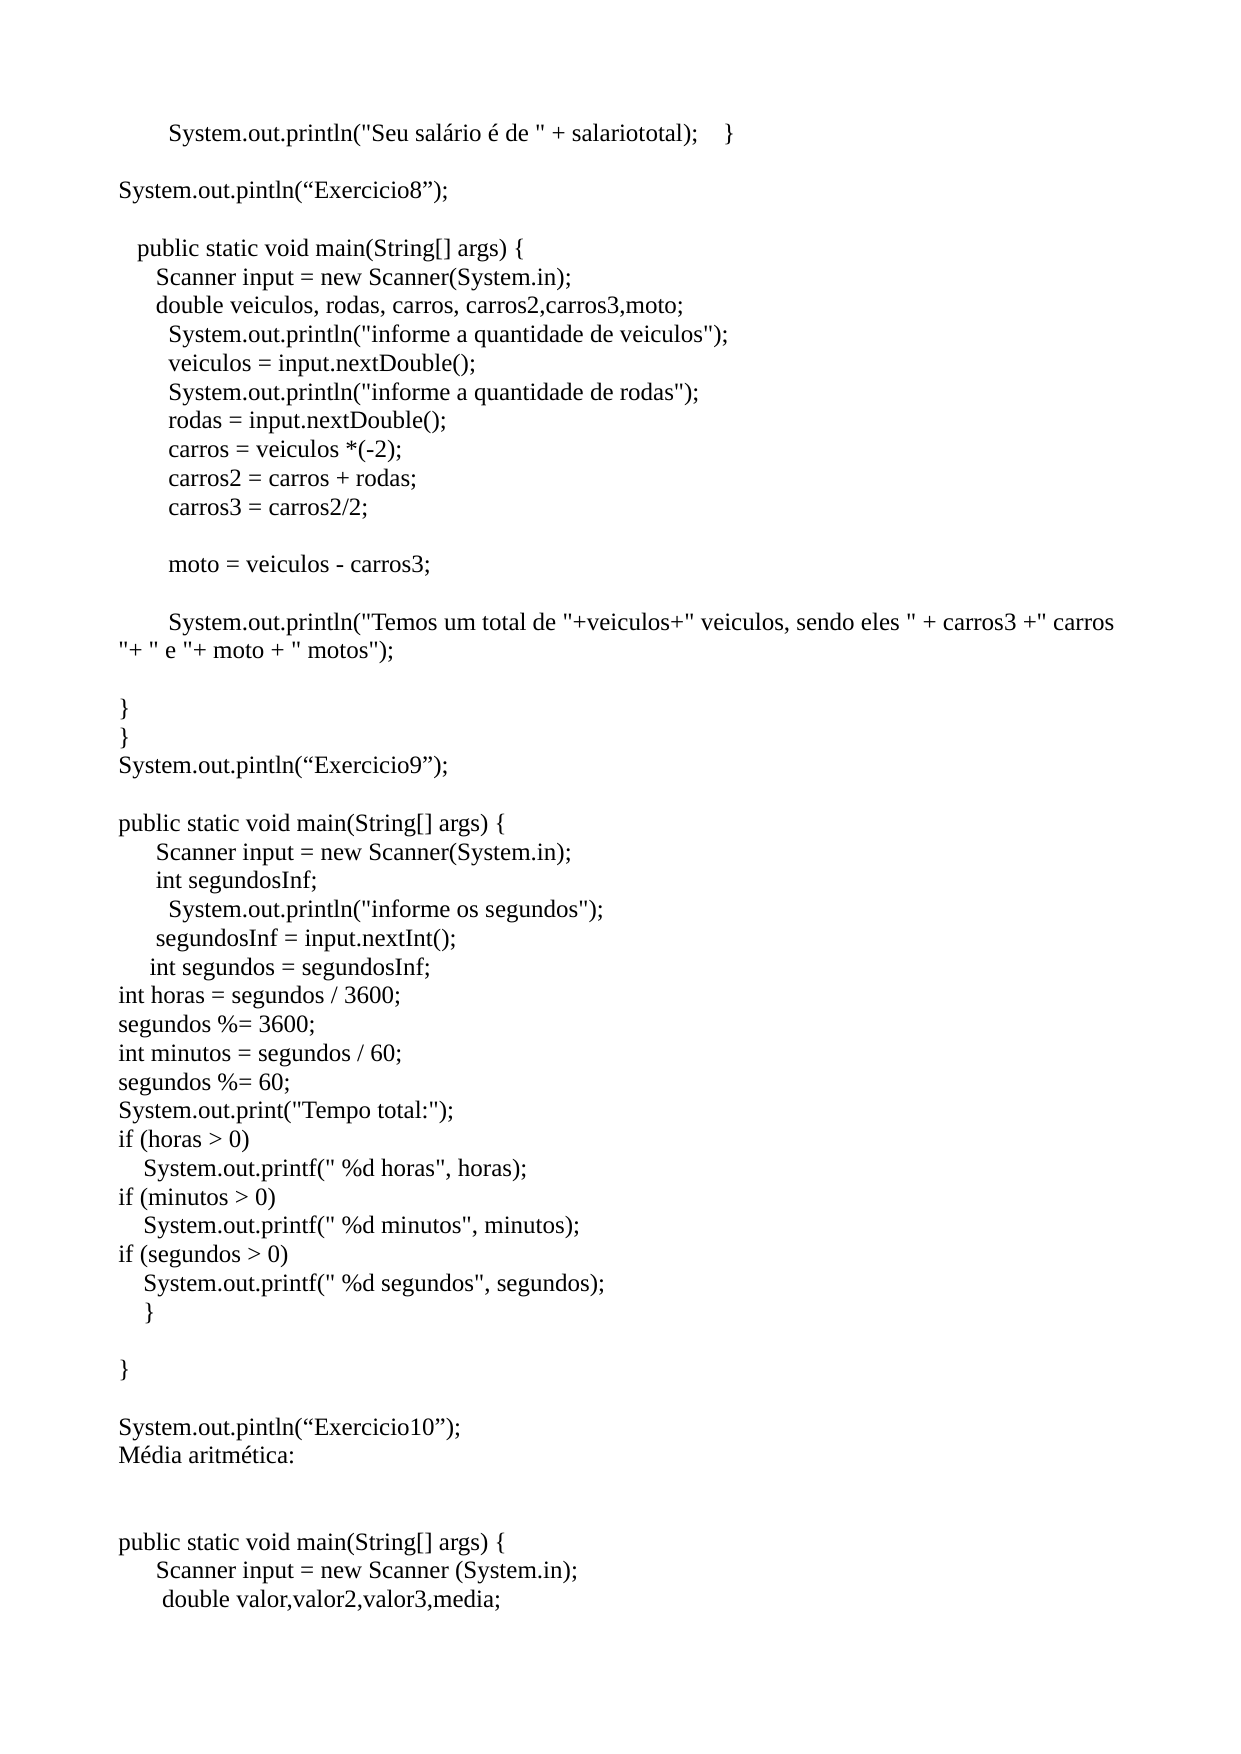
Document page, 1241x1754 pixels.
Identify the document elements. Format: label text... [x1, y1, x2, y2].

text System.out.println("informe a quantidade de veiculos"); [118, 319, 1122, 348]
text int segundos = segundosInf; [118, 952, 1122, 981]
text Média aritmética: [118, 1441, 1122, 1469]
text System.out.printf(" %d horas", horas); [118, 1153, 1122, 1182]
text if (minutos > 0) [118, 1182, 1122, 1211]
text System.out.pintln(“Exercicio8”); [118, 176, 1122, 204]
text int segundosInf; [118, 866, 1122, 894]
text int minutos = segundos / 60; [118, 1038, 1122, 1067]
text double valor,valor2,valor3,media; [118, 1584, 1122, 1613]
text carros3 = carros2/2; [118, 492, 1122, 521]
text System.out.println("Temos um total de "+veiculos+" veiculos, sendo eles " + carros3 +" carros "+ " e "+ moto + " motos"); [118, 607, 1122, 664]
text if (segundos > 0) [118, 1239, 1122, 1268]
text Scanner input = new Scanner (System.in); [118, 1556, 1122, 1584]
text System.out.pintln(“Exercicio9”); [118, 751, 1122, 779]
text System.out.println("informe os segundos"); [118, 894, 1122, 923]
text Scanner input = new Scanner(System.in); [118, 837, 1122, 866]
text veiculos = input.nextDouble(); [118, 348, 1122, 377]
text rodas = input.nextDouble(); [118, 406, 1122, 434]
text public static void main(String[] args) { [118, 233, 1122, 262]
text moto = veiculos - carros3; [118, 549, 1122, 578]
text System.out.printf(" %d minutos", minutos); [118, 1211, 1122, 1239]
text int horas = segundos / 3600; [118, 981, 1122, 1009]
text carros = veiculos *(-2); [118, 434, 1122, 463]
text } [118, 1297, 1122, 1326]
text } [118, 693, 1122, 722]
text System.out.printf(" %d segundos", segundos); [118, 1268, 1122, 1297]
text } [118, 722, 1122, 751]
text System.out.pintln(“Exercicio10”); [118, 1412, 1122, 1441]
text segundos %= 60; [118, 1067, 1122, 1096]
text System.out.println("Seu salário é de " + salariototal); } [118, 118, 1122, 147]
text System.out.println("informe a quantidade de rodas"); [118, 377, 1122, 406]
text if (horas > 0) [118, 1124, 1122, 1153]
text public static void main(String[] args) { [118, 808, 1122, 837]
text segundosInf = input.nextInt(); [118, 923, 1122, 952]
text } [118, 1354, 1122, 1383]
text System.out.print("Tempo total:"); [118, 1096, 1122, 1124]
text public static void main(String[] args) { [118, 1527, 1122, 1556]
text double veiculos, rodas, carros, carros2,carros3,moto; [118, 291, 1122, 319]
text Scanner input = new Scanner(System.in); [118, 262, 1122, 291]
text segundos %= 3600; [118, 1009, 1122, 1038]
text carros2 = carros + rodas; [118, 463, 1122, 492]
